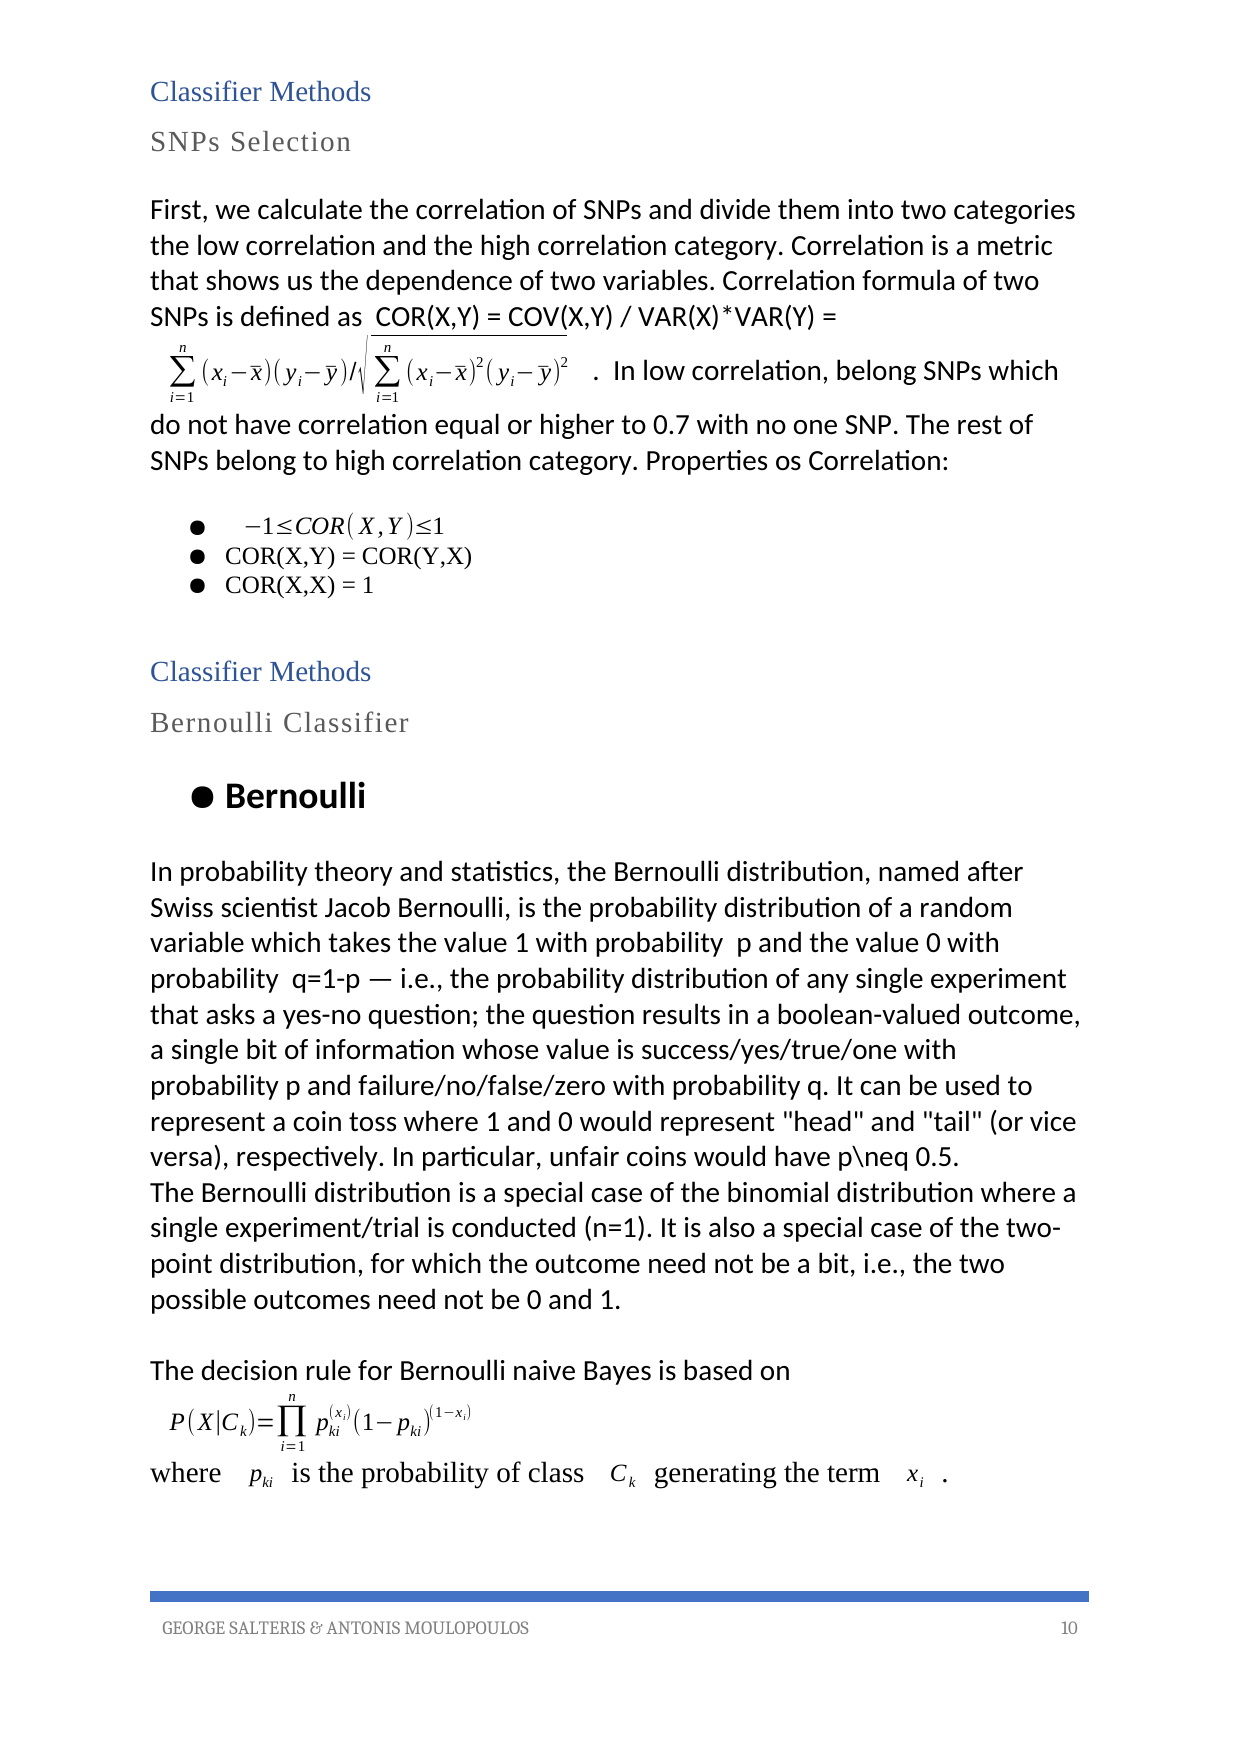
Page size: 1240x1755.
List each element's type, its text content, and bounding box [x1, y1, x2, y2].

text First, we calculate the correlation of SNPs and divide them into two categories the low correlation and the high correlation category. Correlation is a metric that shows us the dependence of two variables. Correlation formula of two SNPs is defined as COR(X,Y) = COV(X,Y) / VAR(X)*VAR(Y) = . In low correlation, belong SNPs which do not have correlation equal or higher to 0.7 with no one SNP. The rest of SNPs belong to high correlation category. Properties os Correlation: [150, 191, 1089, 477]
text where is the probability of class generating the term . [150, 1455, 1089, 1491]
text The decision rule for Bernoulli naive Bayes is based on [150, 1352, 1089, 1388]
subtitle Classifier Methods [150, 74, 1089, 107]
text The Bernoulli distribution is a special case of the binomial distribution where a single experiment/trial is conducted (n=1). It is also a special case of the two-point distribution, for which the outcome need not be a bit, i.e., the two possible outcomes need not be 0 and 1. [150, 1174, 1089, 1316]
list COR(X,Y) = COR(Y,X) [187, 541, 1089, 570]
text In probability theory and statistics, the Bernoulli distribution, named after Swiss scientist Jacob Bernoulli, is the probability distribution of a random variable which takes the value 1 with probability p and the value 0 with probability q=1-p — i.e., the probability distribution of any single experiment that asks a yes-no question; the question results in a boolean-valued outcome, a single bit of information whose value is success/yes/true/one with probability p and failure/no/false/zero with probability q. It can be used to represent a coin toss where 1 and 0 would represent "head" and "tail" (or vice versa), respectively. In particular, unfair coins would have p\neq 0.5. [150, 853, 1089, 1174]
subtitle Classifier Methods [150, 654, 1089, 688]
subtitle SNPs Selection [150, 124, 1089, 158]
list Bernoulli [187, 772, 1089, 818]
subtitle Bernoulli Classifier [150, 705, 1089, 738]
list COR(X,X) = 1 [187, 570, 1089, 599]
